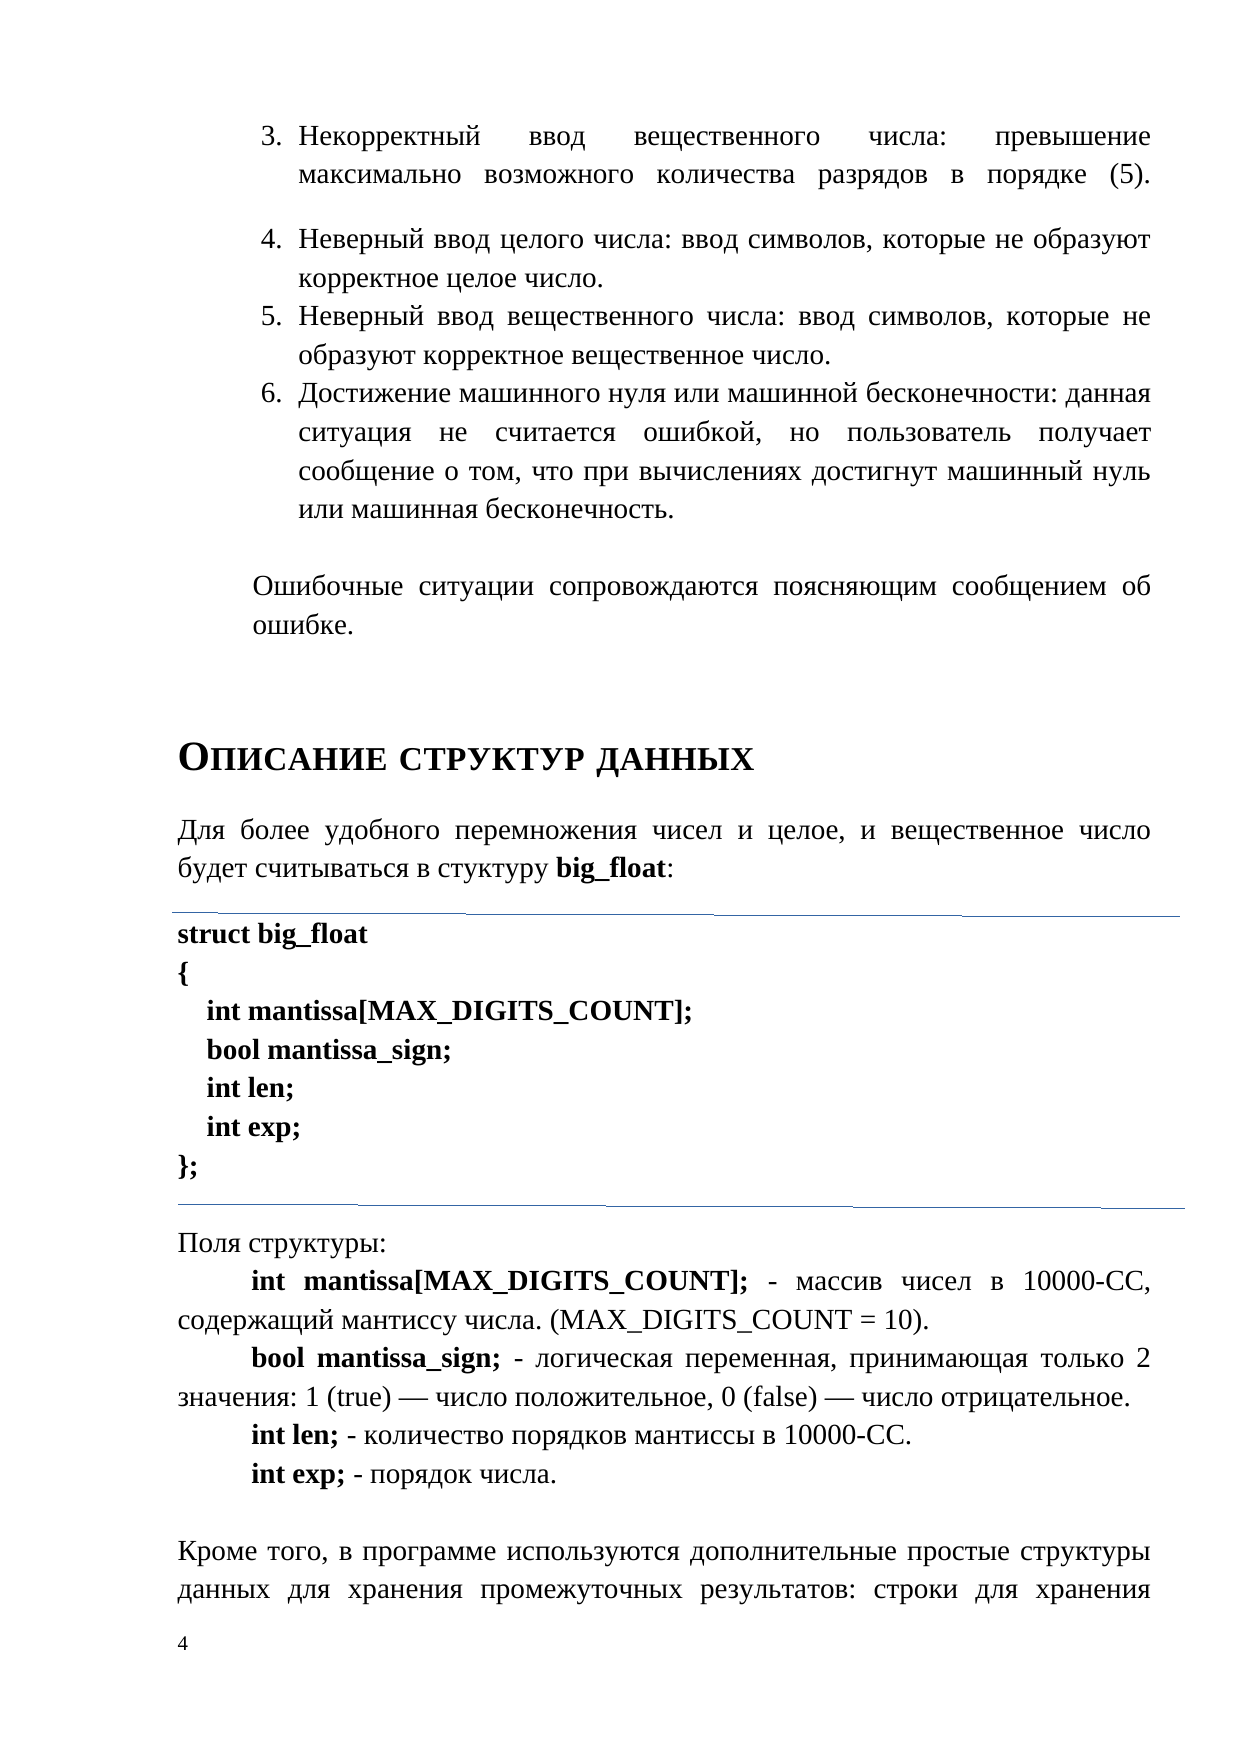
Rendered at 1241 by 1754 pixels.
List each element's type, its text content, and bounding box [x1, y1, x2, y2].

list Поля структуры: [177, 1225, 1152, 1258]
list Кроме того, в программе используются дополнительные простые структуры данных для хранения промежуточных результатов: строки для хранения [177, 1533, 1152, 1605]
list }; [177, 1148, 1152, 1181]
list struct big_float [177, 916, 1152, 950]
list bool mantissa_sign; [177, 1032, 1152, 1066]
list Ошибочные ситуации сопровождаются поясняющим сообщением об ошибке. [252, 568, 1152, 640]
list int exp; [177, 1109, 1152, 1143]
list int len; - количество порядков мантиссы в 10000-СС. [177, 1417, 1152, 1451]
list Некорректный ввод вещественного числа: превышение максимально возможного количества разрядов в порядке (5). [261, 118, 1152, 218]
list Неверный ввод вещественного числа: ввод символов, которые не образуют корректное вещественное число. [261, 298, 1152, 371]
list int mantissa[MAX_DIGITS_COUNT]; - массив чисел в 10000-СС, содержащий мантиссу числа. (MAX_DIGITS_COUNT = 10). [177, 1263, 1152, 1335]
list Неверный ввод целого числа: ввод символов, которые не образуют корректное целое число. [261, 221, 1152, 293]
list Для более удобного перемножения чисел и целое, и вещественное число будет считываться в стуктуру big_float: [177, 812, 1152, 884]
list Достижение машинного нуля или машинной бесконечности: данная ситуация не считается ошибкой, но пользователь получает сообщение о том, что при вычислениях достигнут машинный нуль или машинная бесконечность. [261, 376, 1152, 525]
list int len; [177, 1071, 1152, 1104]
subtitle Описание структур данных [177, 732, 1152, 779]
list int mantissa[MAX_DIGITS_COUNT]; [177, 993, 1152, 1027]
list { [177, 955, 1152, 988]
list int exp; - порядок числа. [177, 1456, 1152, 1489]
list bool mantissa_sign; - логическая переменная, принимающая только 2 значения: 1 (true) — число положительное, 0 (false) — число отрицательное. [177, 1340, 1152, 1412]
